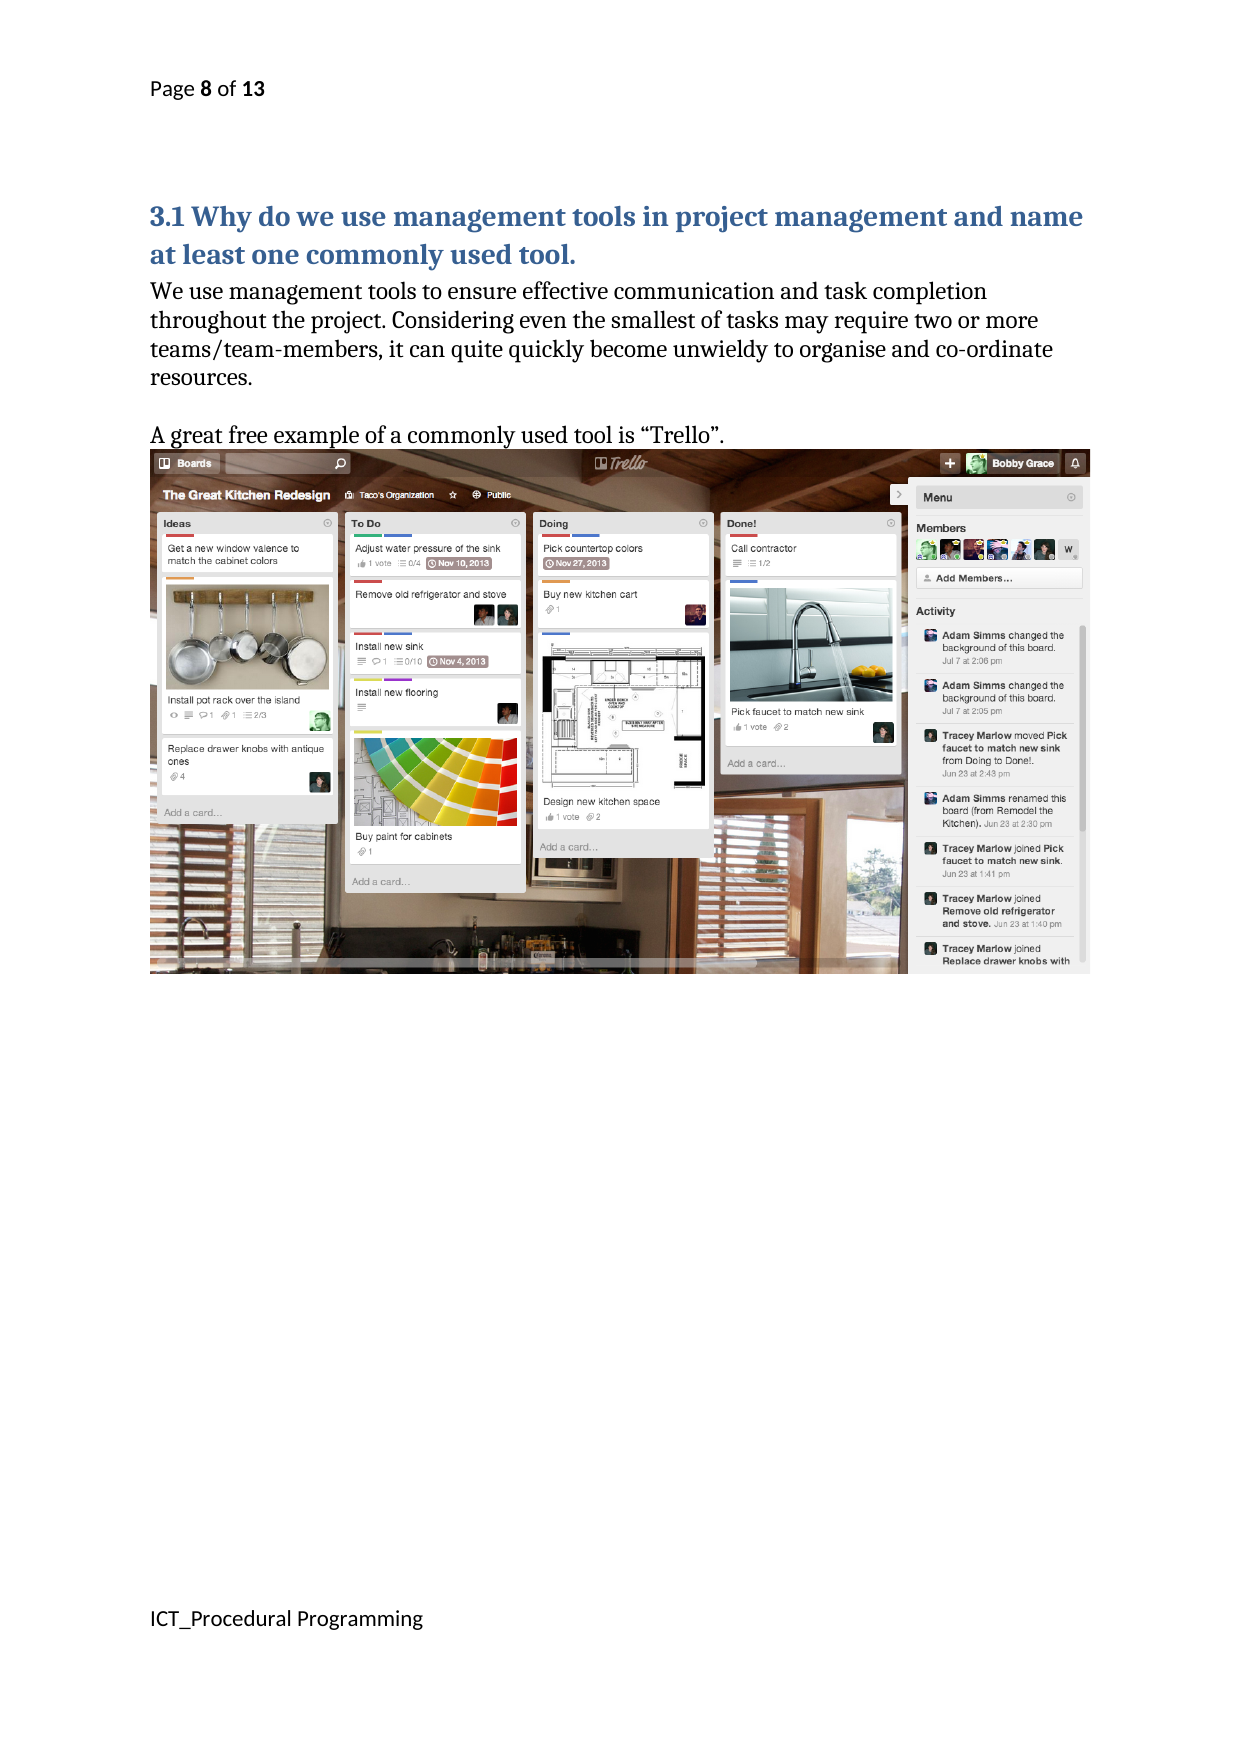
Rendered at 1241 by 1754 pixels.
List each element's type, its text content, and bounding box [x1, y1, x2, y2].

text We use management tools to ensure effective communication and task completion throughout the project. Considering even the smallest of tasks may require two or more teams/team-members, it can quite quickly become unwieldy to organise and co-ordinate resources. [150, 277, 1090, 392]
text A great free example of a commonly used tool is “Trello”. [150, 421, 1090, 449]
subtitle 3.1 Why do we use management tools in project management and name at least one commonly used tool. [150, 200, 1090, 272]
